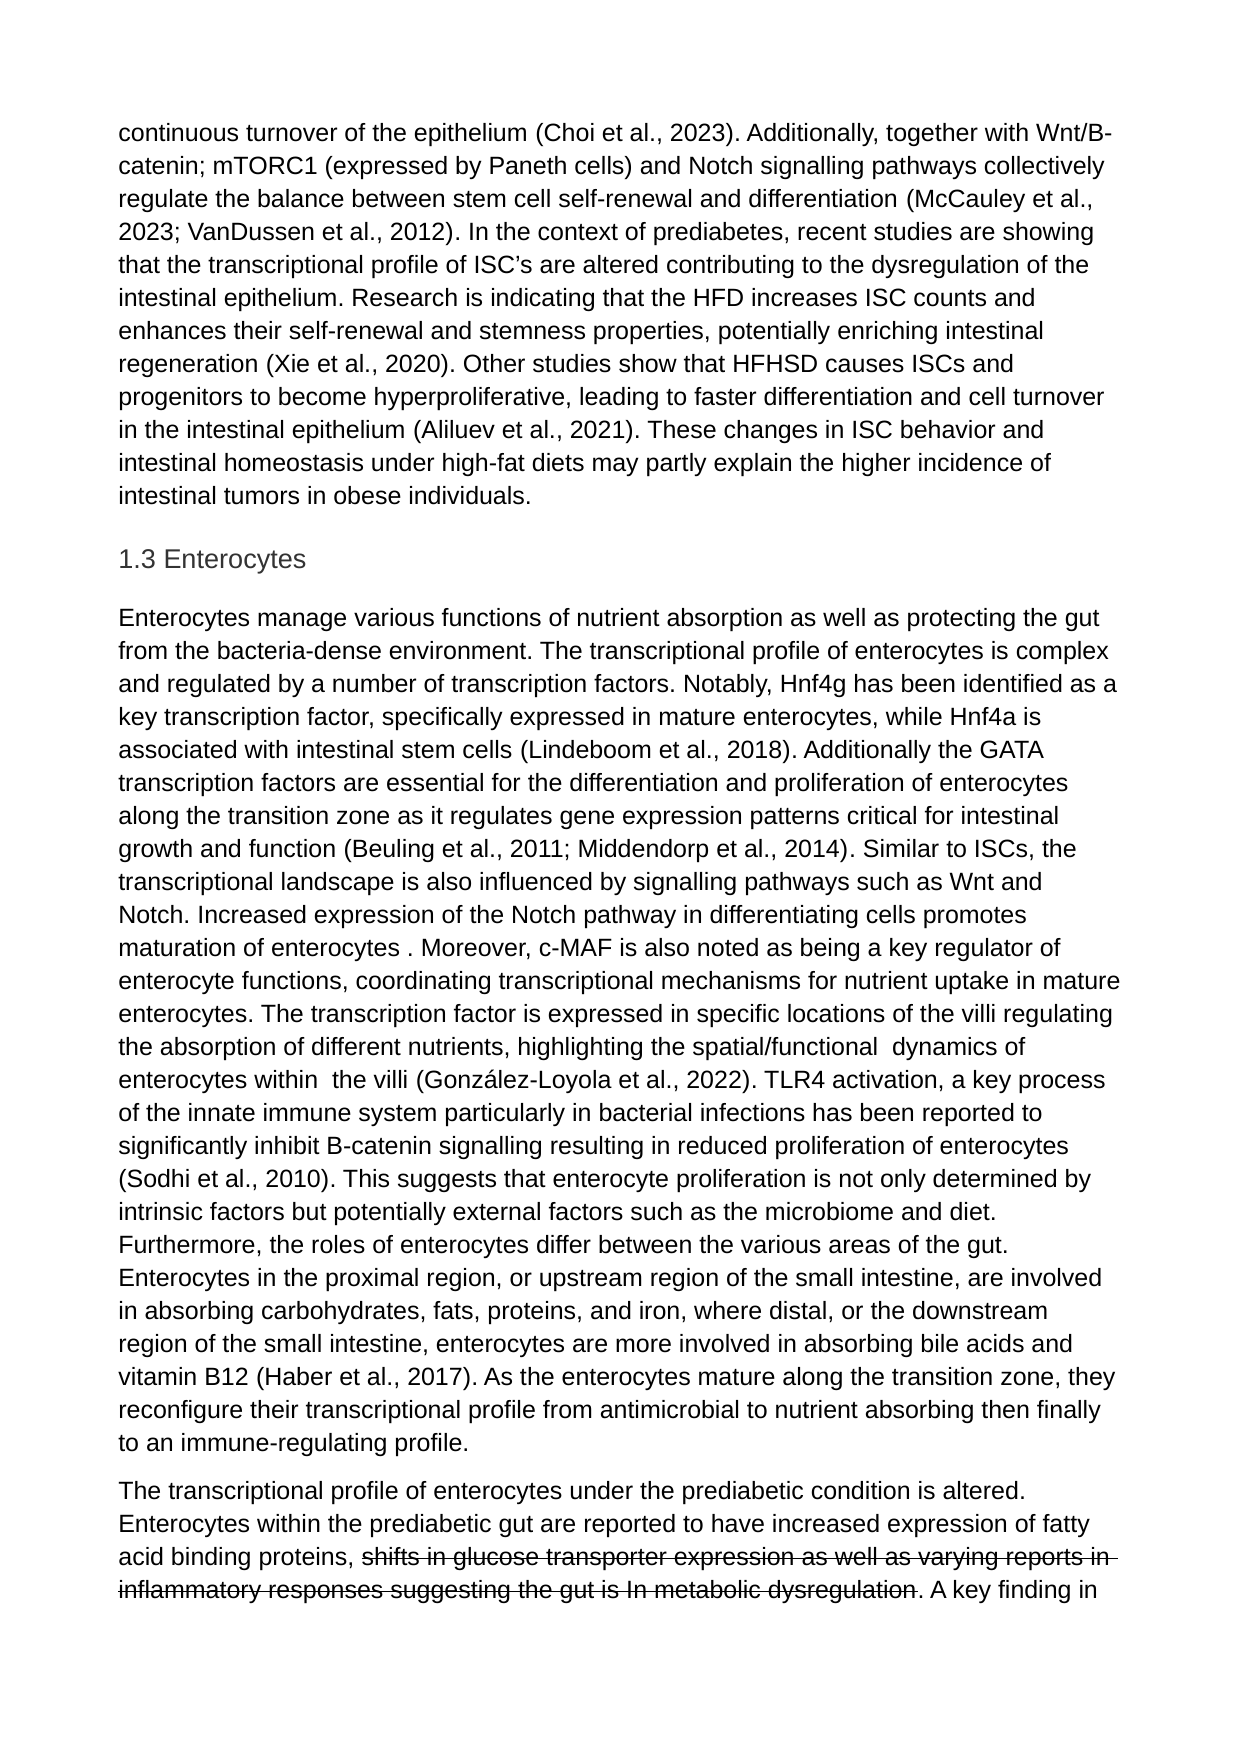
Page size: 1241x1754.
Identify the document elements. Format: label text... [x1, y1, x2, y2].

subtitle 1.3 Enterocytes [118, 543, 1122, 575]
text Enterocytes manage various functions of nutrient absorption as well as protecting the gut from the bacteria-dense environment. The transcriptional profile of enterocytes is complex and regulated by a number of transcription factors. Notably, Hnf4g has been identified as a key transcription factor, specifically expressed in mature enterocytes, while Hnf4a is associated with intestinal stem cells (Lindeboom et al., 2018). Additionally the GATA transcription factors are essential for the differentiation and proliferation of enterocytes along the transition zone as it regulates gene expression patterns critical for intestinal growth and function (Beuling et al., 2011; Middendorp et al., 2014). Similar to ISCs, the transcriptional landscape is also influenced by signalling pathways such as Wnt and Notch. Increased expression of the Notch pathway in differentiating cells promotes maturation of enterocytes . Moreover, c-MAF is also noted as being a key regulator of enterocyte functions, coordinating transcriptional mechanisms for nutrient uptake in mature enterocytes. The transcription factor is expressed in specific locations of the villi regulating the absorption of different nutrients, highlighting the spatial/functional dynamics of enterocytes within the villi (González-Loyola et al., 2022). TLR4 activation, a key process of the innate immune system particularly in bacterial infections has been reported to significantly inhibit B-catenin signalling resulting in reduced proliferation of enterocytes (Sodhi et al., 2010). This suggests that enterocyte proliferation is not only determined by intrinsic factors but potentially external factors such as the microbiome and diet. Furthermore, the roles of enterocytes differ between the various areas of the gut. Enterocytes in the proximal region, or upstream region of the small intestine, are involved in absorbing carbohydrates, fats, proteins, and iron, where distal, or the downstream region of the small intestine, enterocytes are more involved in absorbing bile acids and vitamin B12 (Haber et al., 2017). As the enterocytes mature along the transition zone, they reconfigure their transcriptional profile from antimicrobial to nutrient absorbing then finally to an immune-regulating profile. [118, 603, 1122, 1457]
text The transcriptional profile of enterocytes under the prediabetic condition is altered. Enterocytes within the prediabetic gut are reported to have increased expression of fatty acid binding proteins, shifts in glucose transporter expression as well as varying reports in inflammatory responses suggesting the gut is In metabolic dysregulation. A key finding in [118, 1476, 1122, 1604]
text continuous turnover of the epithelium (Choi et al., 2023). Additionally, together with Wnt/B-catenin; mTORC1 (expressed by Paneth cells) and Notch signalling pathways collectively regulate the balance between stem cell self-renewal and differentiation (McCauley et al., 2023; VanDussen et al., 2012). In the context of prediabetes, recent studies are showing that the transcriptional profile of ISC’s are altered contributing to the dysregulation of the intestinal epithelium. Research is indicating that the HFD increases ISC counts and enhances their self-renewal and stemness properties, potentially enriching intestinal regeneration (Xie et al., 2020). Other studies show that HFHSD causes ISCs and progenitors to become hyperproliferative, leading to faster differentiation and cell turnover in the intestinal epithelium (Aliluev et al., 2021). These changes in ISC behavior and intestinal homeostasis under high-fat diets may partly explain the higher incidence of intestinal tumors in obese individuals. [118, 118, 1122, 510]
